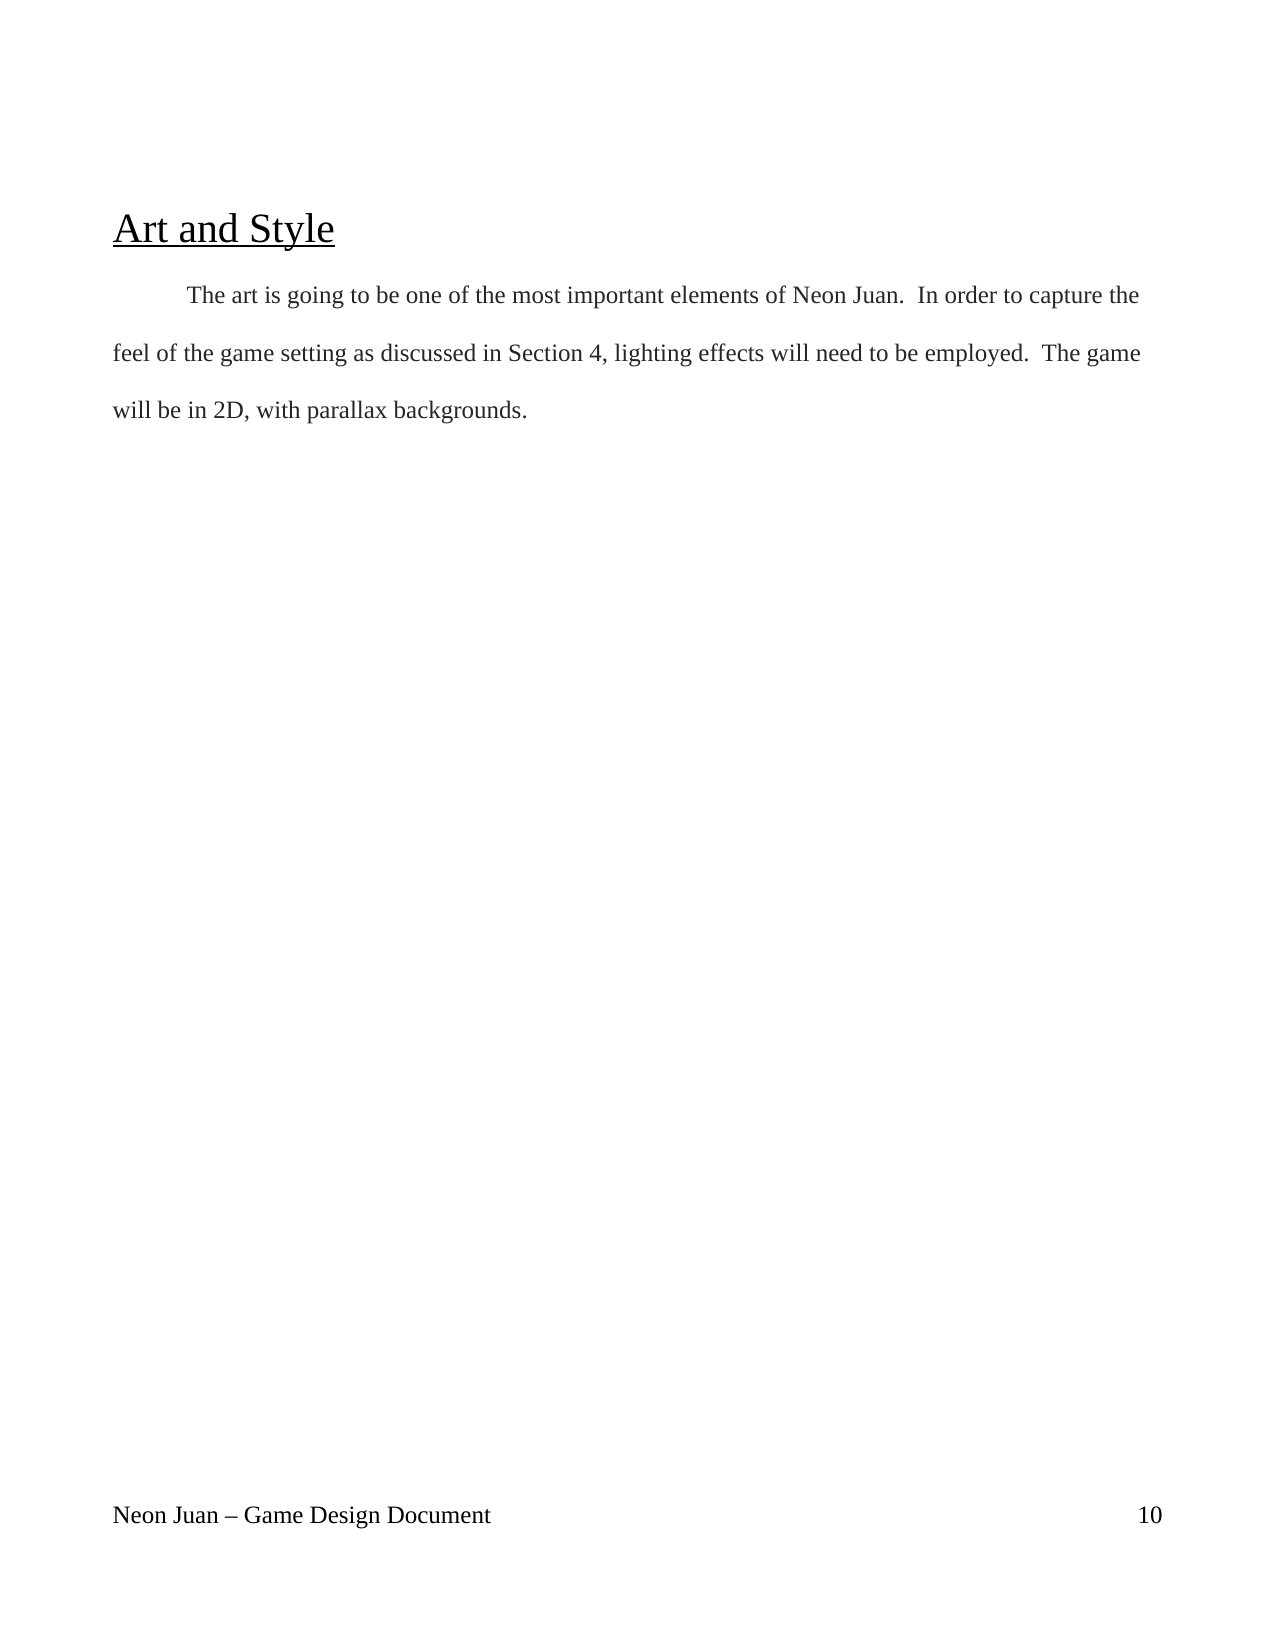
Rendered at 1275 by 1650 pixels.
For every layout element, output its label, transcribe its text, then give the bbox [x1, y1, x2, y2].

text The art is going to be one of the most important elements of Neon Juan. In order to capture the feel of the game setting as discussed in Section 4, lighting effects will need to be employed. The game will be in 2D, with parallax backgrounds. [112, 280, 1162, 424]
subtitle Art and Style [112, 204, 1162, 252]
